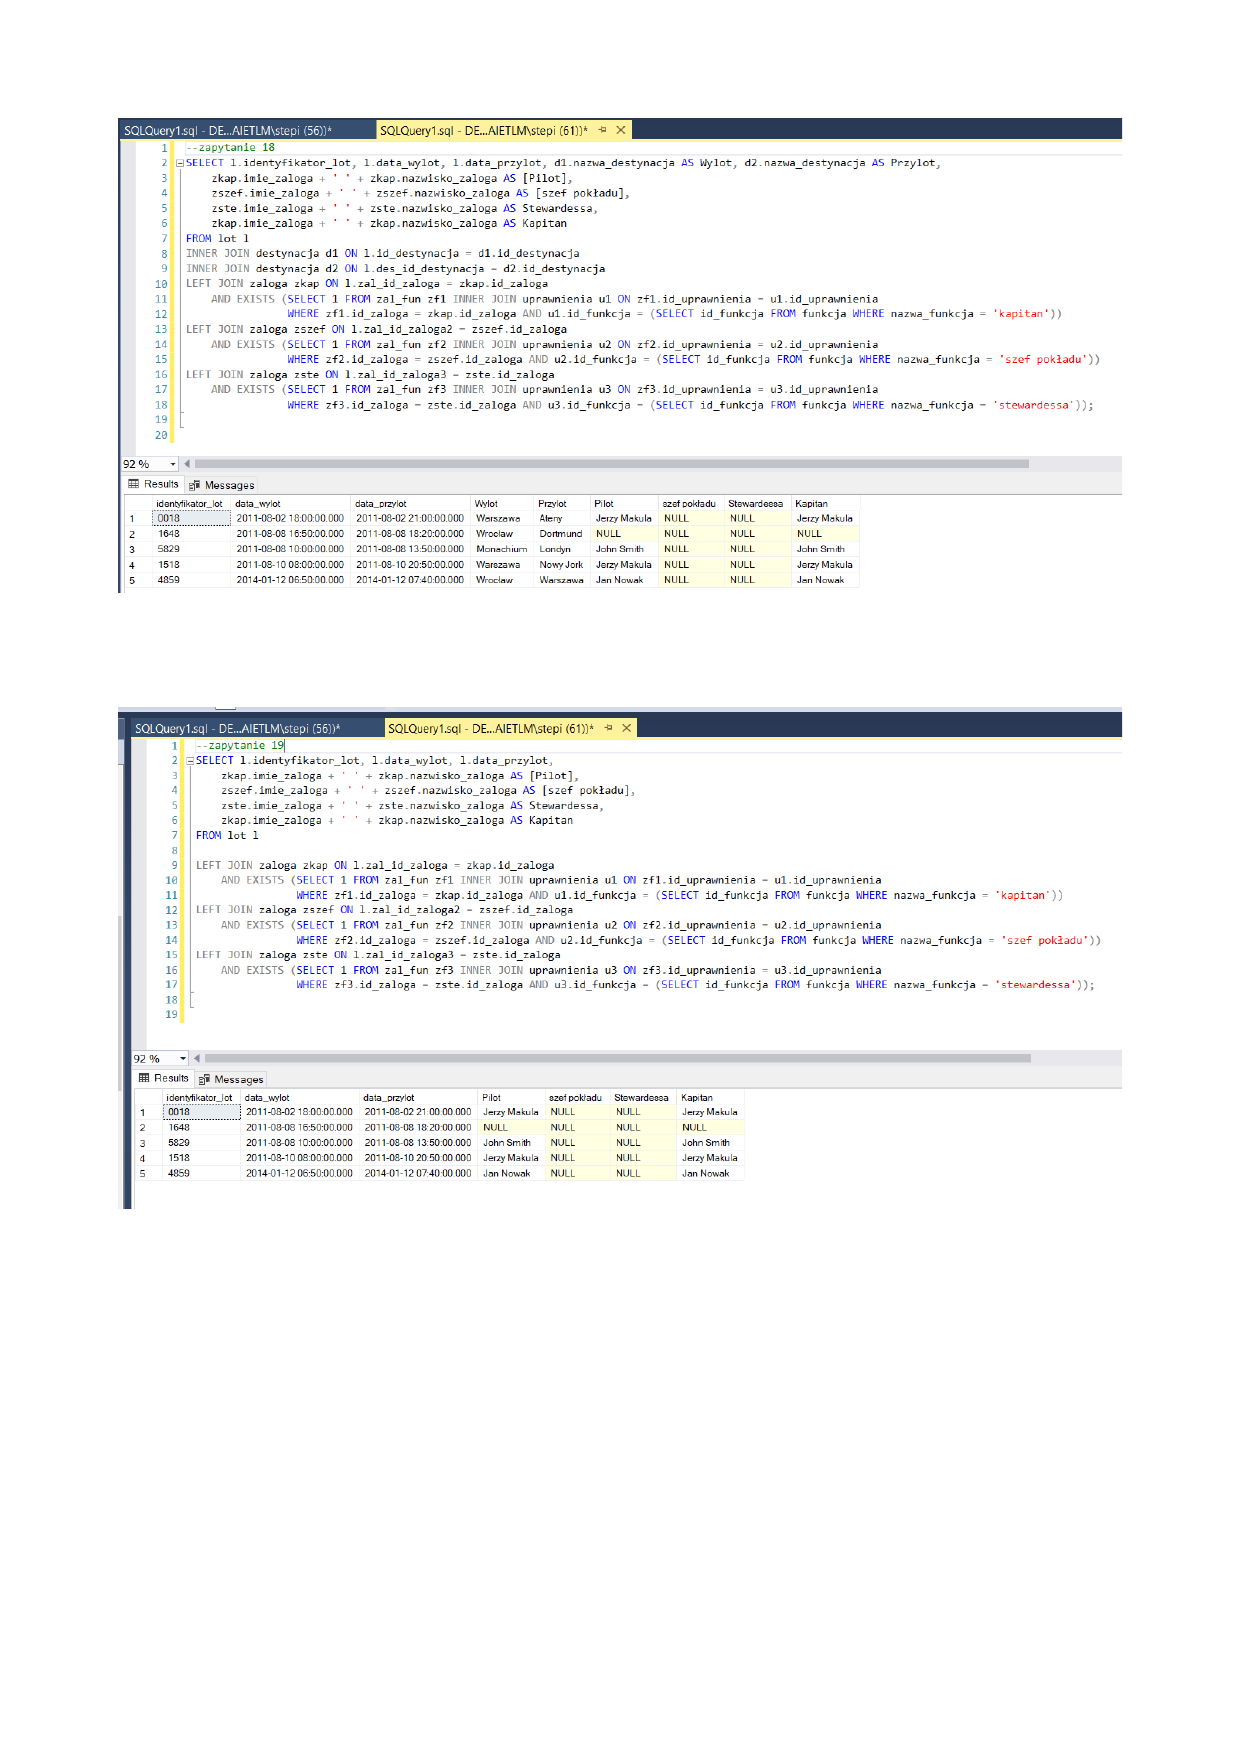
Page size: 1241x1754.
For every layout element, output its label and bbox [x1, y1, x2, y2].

picture [118, 118, 1123, 593]
picture [118, 707, 1123, 1209]
